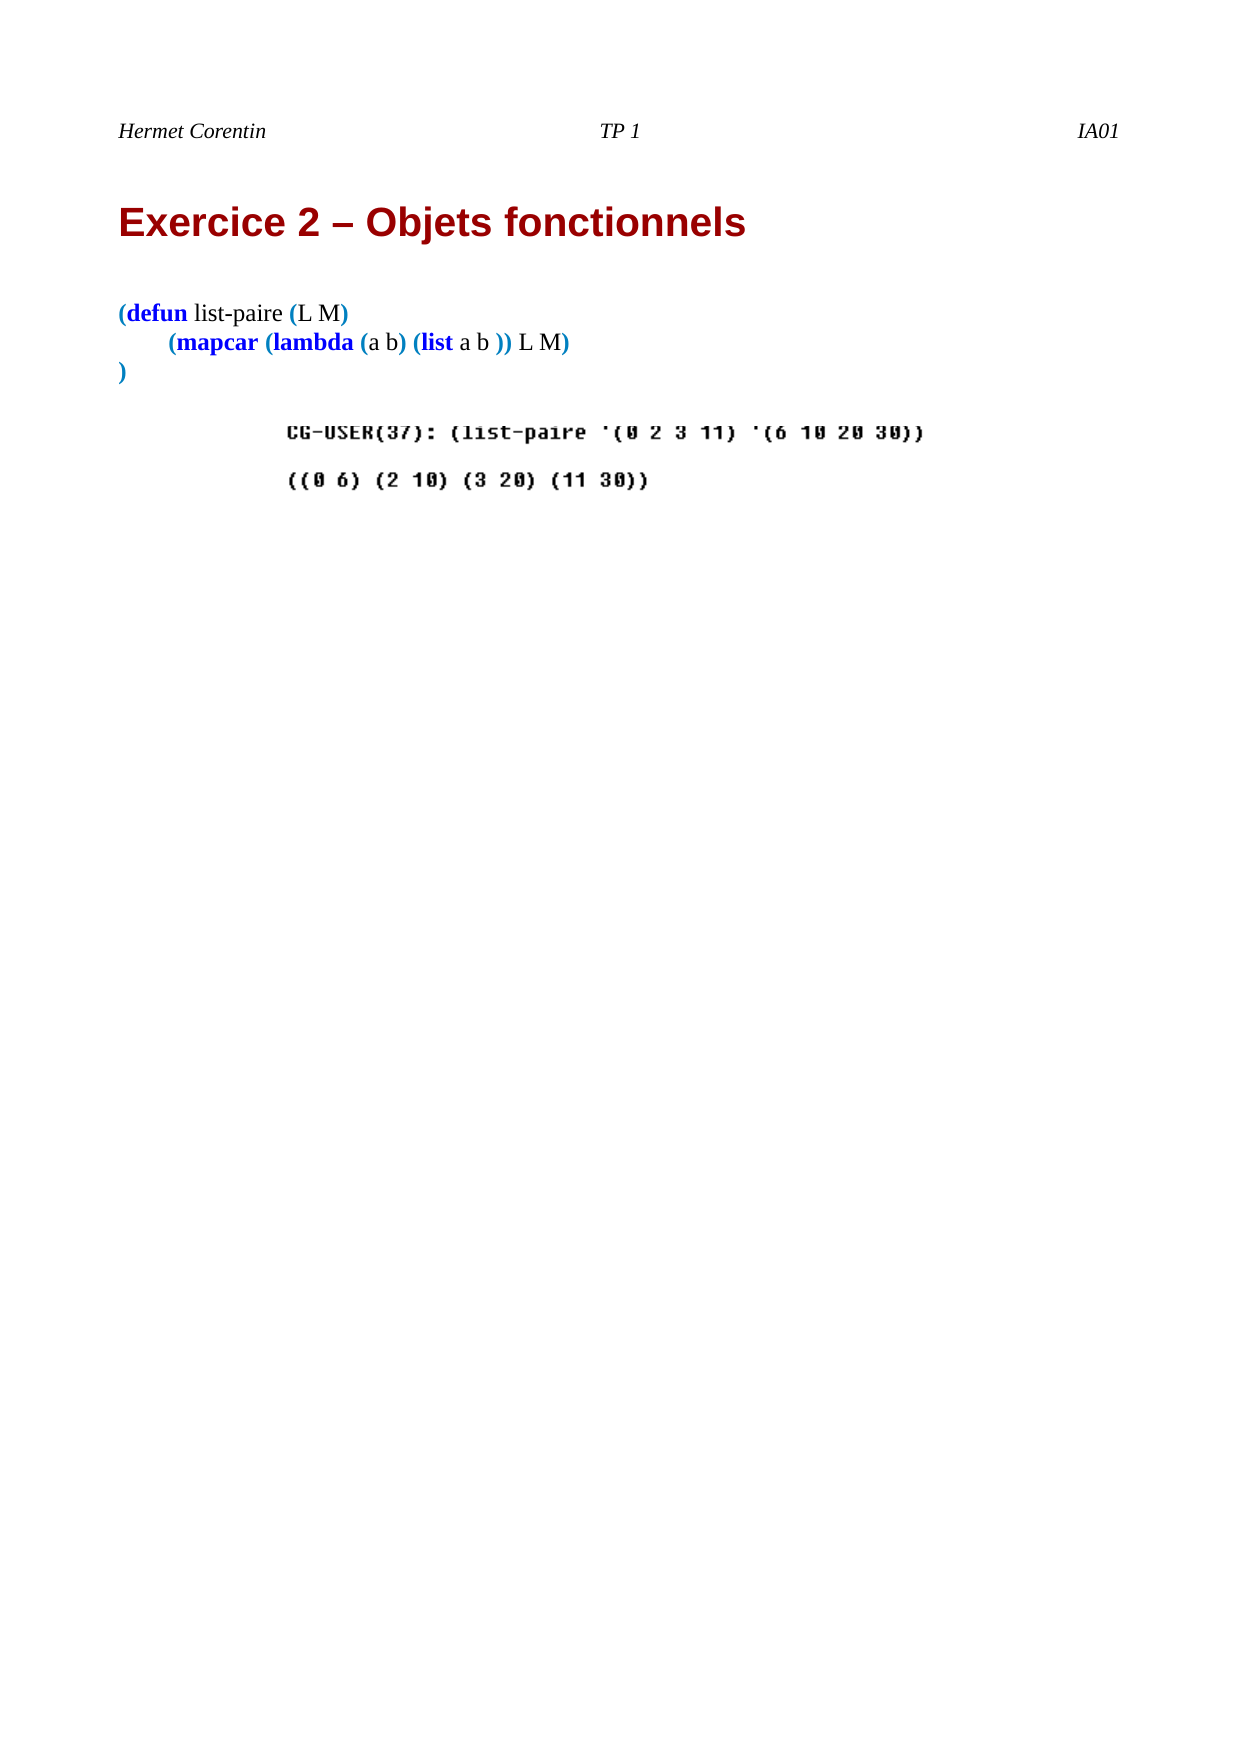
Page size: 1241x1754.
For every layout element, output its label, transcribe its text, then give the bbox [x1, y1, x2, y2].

text (defun list-paire (L M) [118, 298, 1122, 327]
subtitle Exercice 2 – Objets fonctionnels [118, 198, 1122, 245]
text (mapcar (lambda (a b) (list a b )) L M) [118, 327, 1122, 356]
picture [285, 426, 955, 495]
text ) [118, 356, 1122, 385]
